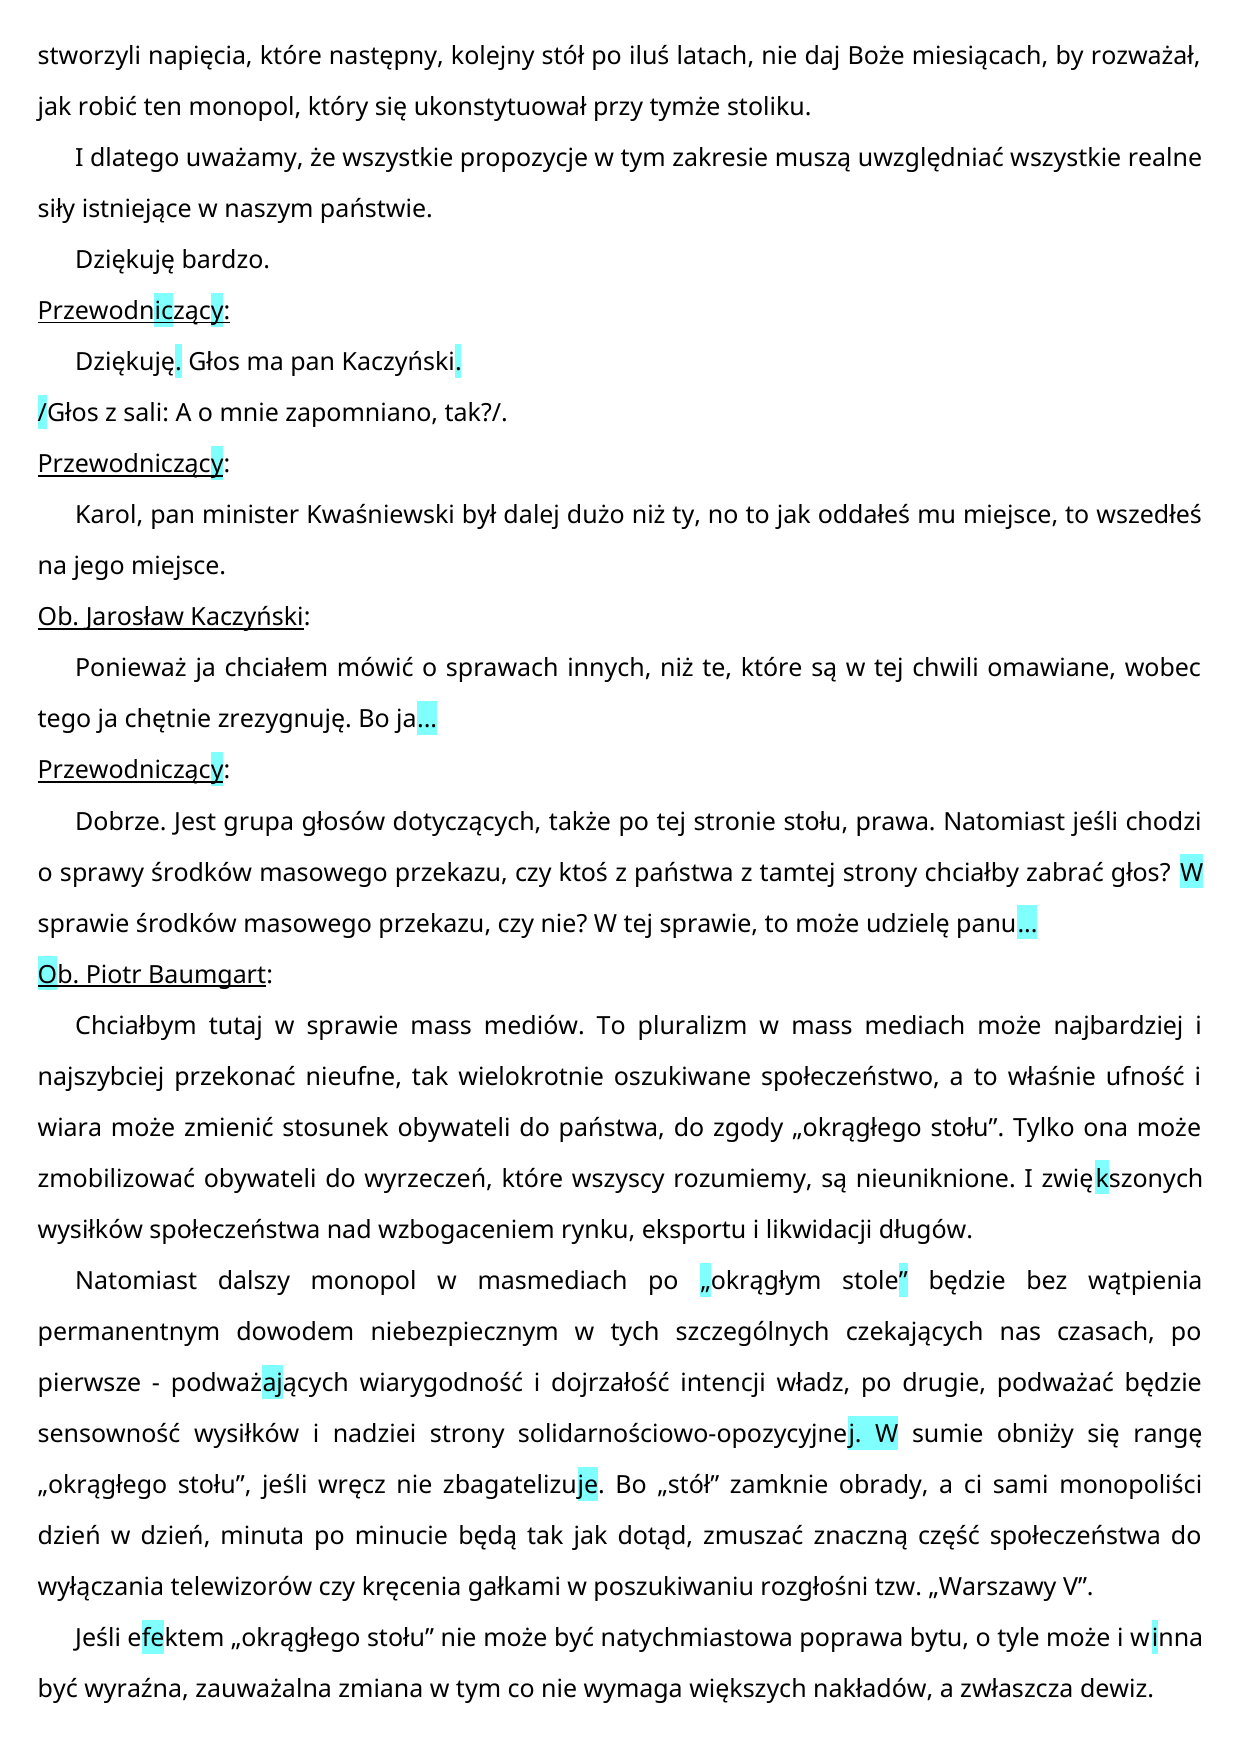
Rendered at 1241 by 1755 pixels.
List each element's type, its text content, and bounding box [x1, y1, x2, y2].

text Jeśli efektem „okrągłego stołu” nie może być natychmiastowa poprawa bytu, o tyle może i winna być wyraźna, zauważalna zmiana w tym co nie wymaga większych nakładów, a zwłaszcza dewiz. [37, 1620, 1203, 1705]
text /Głos z sali: A o mnie zapomniano, tak?/. [37, 395, 1203, 429]
text Chciałbym tutaj w sprawie mass mediów. To pluralizm w mass mediach może najbardziej i najszybciej przekonać nieufne, tak wielokrotnie oszukiwane społeczeństwo, a to właśnie ufność i wiara może zmienić stosunek obywateli do państwa, do zgody „okrągłego stołu”. Tylko ona może zmobilizować obywateli do wyrzeczeń, które wszyscy rozumiemy, są nieuniknione. I zwiększonych wysiłków społeczeństwa nad wzbogaceniem rynku, eksportu i likwidacji długów. [37, 1007, 1203, 1246]
text Przewodniczący: [37, 446, 1203, 480]
text Karol, pan minister Kwaśniewski był dalej dużo niż ty, no to jak oddałeś mu miejsce, to wszedłeś na jego miejsce. [37, 497, 1203, 582]
text I dlatego uważamy, że wszystkie propozycje w tym zakresie muszą uwzględniać wszystkie realne siły istniejące w naszym państwie. [37, 139, 1203, 225]
text Przewodniczący: [37, 752, 1203, 786]
text stworzyli napięcia, które następny, kolejny stół po iluś latach, nie daj Boże miesiącach, by rozważał, jak robić ten monopol, który się ukonstytuował przy tymże stoliku. [37, 37, 1203, 123]
text Ob. Jarosław Kaczyński: [37, 599, 1203, 633]
text Dobrze. Jest grupa głosów dotyczących, także po tej stronie stołu, prawa. Natomiast jeśli chodzi o sprawy środków masowego przekazu, czy ktoś z państwa z tamtej strony chciałby zabrać głos? W sprawie środków masowego przekazu, czy nie? W tej sprawie, to może udzielę panu... [37, 803, 1203, 939]
text Ponieważ ja chciałem mówić o sprawach innych, niż te, które są w tej chwili omawiane, wobec tego ja chętnie zrezygnuję. Bo ja... [37, 650, 1203, 735]
text Przewodniczący: [37, 293, 1203, 327]
text Dziękuję. Głos ma pan Kaczyński. [37, 344, 1203, 378]
text Natomiast dalszy monopol w masmediach po „okrągłym stole” będzie bez wątpienia permanentnym dowodem niebezpiecznym w tych szczególnych czekających nas czasach, po pierwsze - podważających wiarygodność i dojrzałość intencji władz, po drugie, podważać będzie sensowność wysiłków i nadziei strony solidarnościowo-opozycyjnej. W sumie obniży się rangę „okrągłego stołu”, jeśli wręcz nie zbagatelizuje. Bo „stół” zamknie obrady, a ci sami monopoliści dzień w dzień, minuta po minucie będą tak jak dotąd, zmuszać znaczną część społeczeństwa do wyłączania telewizorów czy kręcenia gałkami w poszukiwaniu rozgłośni tzw. „Warszawy V”. [37, 1262, 1203, 1603]
text Dziękuję bardzo. [37, 242, 1203, 276]
text Ob. Piotr Baumgart: [37, 956, 1203, 990]
